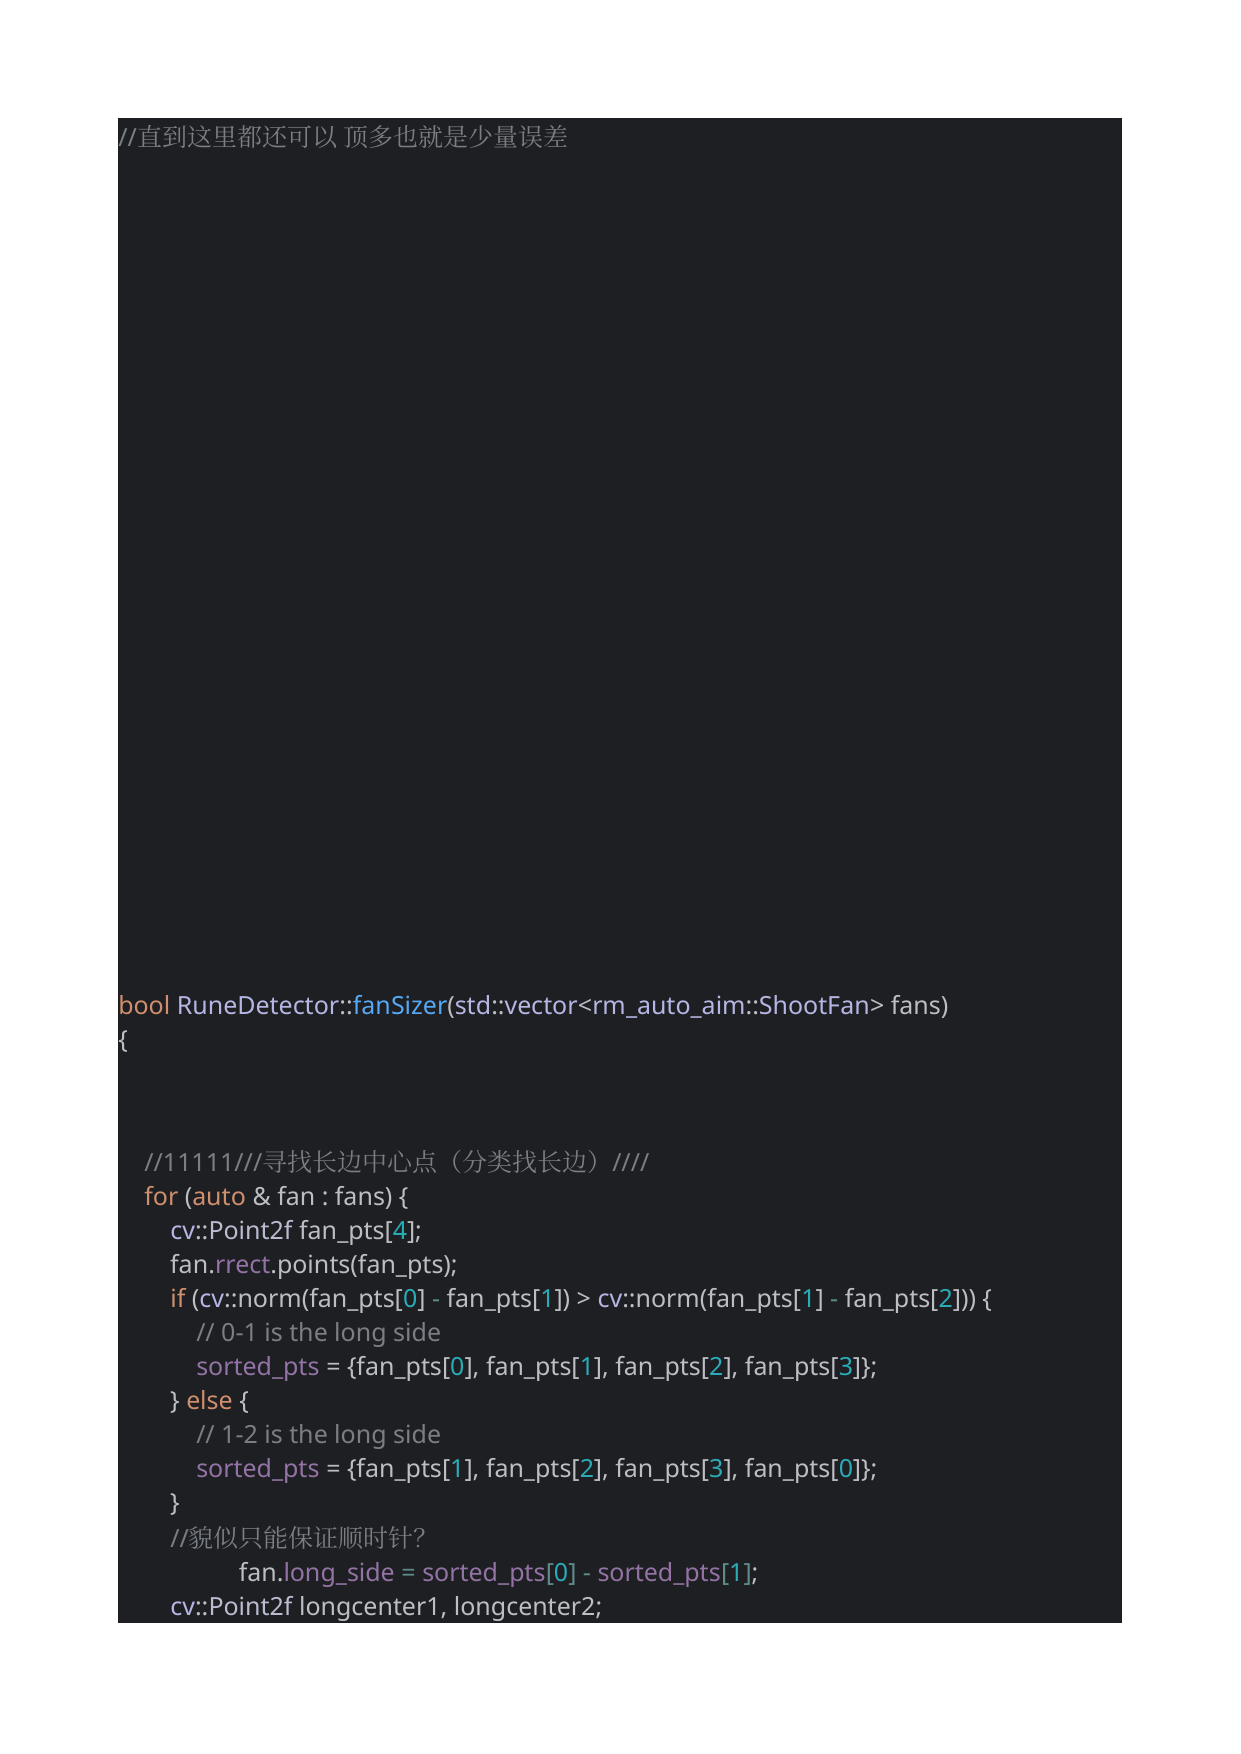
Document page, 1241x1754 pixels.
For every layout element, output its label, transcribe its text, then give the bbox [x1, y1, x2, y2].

text //直到这里都还可以 顶多也就是少量误差 bool RuneDetector::fanSizer(std::vector<rm_auto_aim::ShootFan> fans) { //11111///寻找长边中心点（分类找长边）//// for (auto & fan : fans) { cv::Point2f fan_pts[4]; fan.rrect.points(fan_pts); if (cv::norm(fan_pts[0] - fan_pts[1]) > cv::norm(fan_pts[1] - fan_pts[2])) { // 0-1 is the long side sorted_pts = {fan_pts[0], fan_pts[1], fan_pts[2], fan_pts[3]}; } else { // 1-2 is the long side sorted_pts = {fan_pts[1], fan_pts[2], fan_pts[3], fan_pts[0]}; } //貌似只能保证顺时针？ fan.long_side = sorted_pts[0] - sorted_pts[1]; cv::Point2f longcenter1, longcenter2; [118, 118, 1122, 1623]
